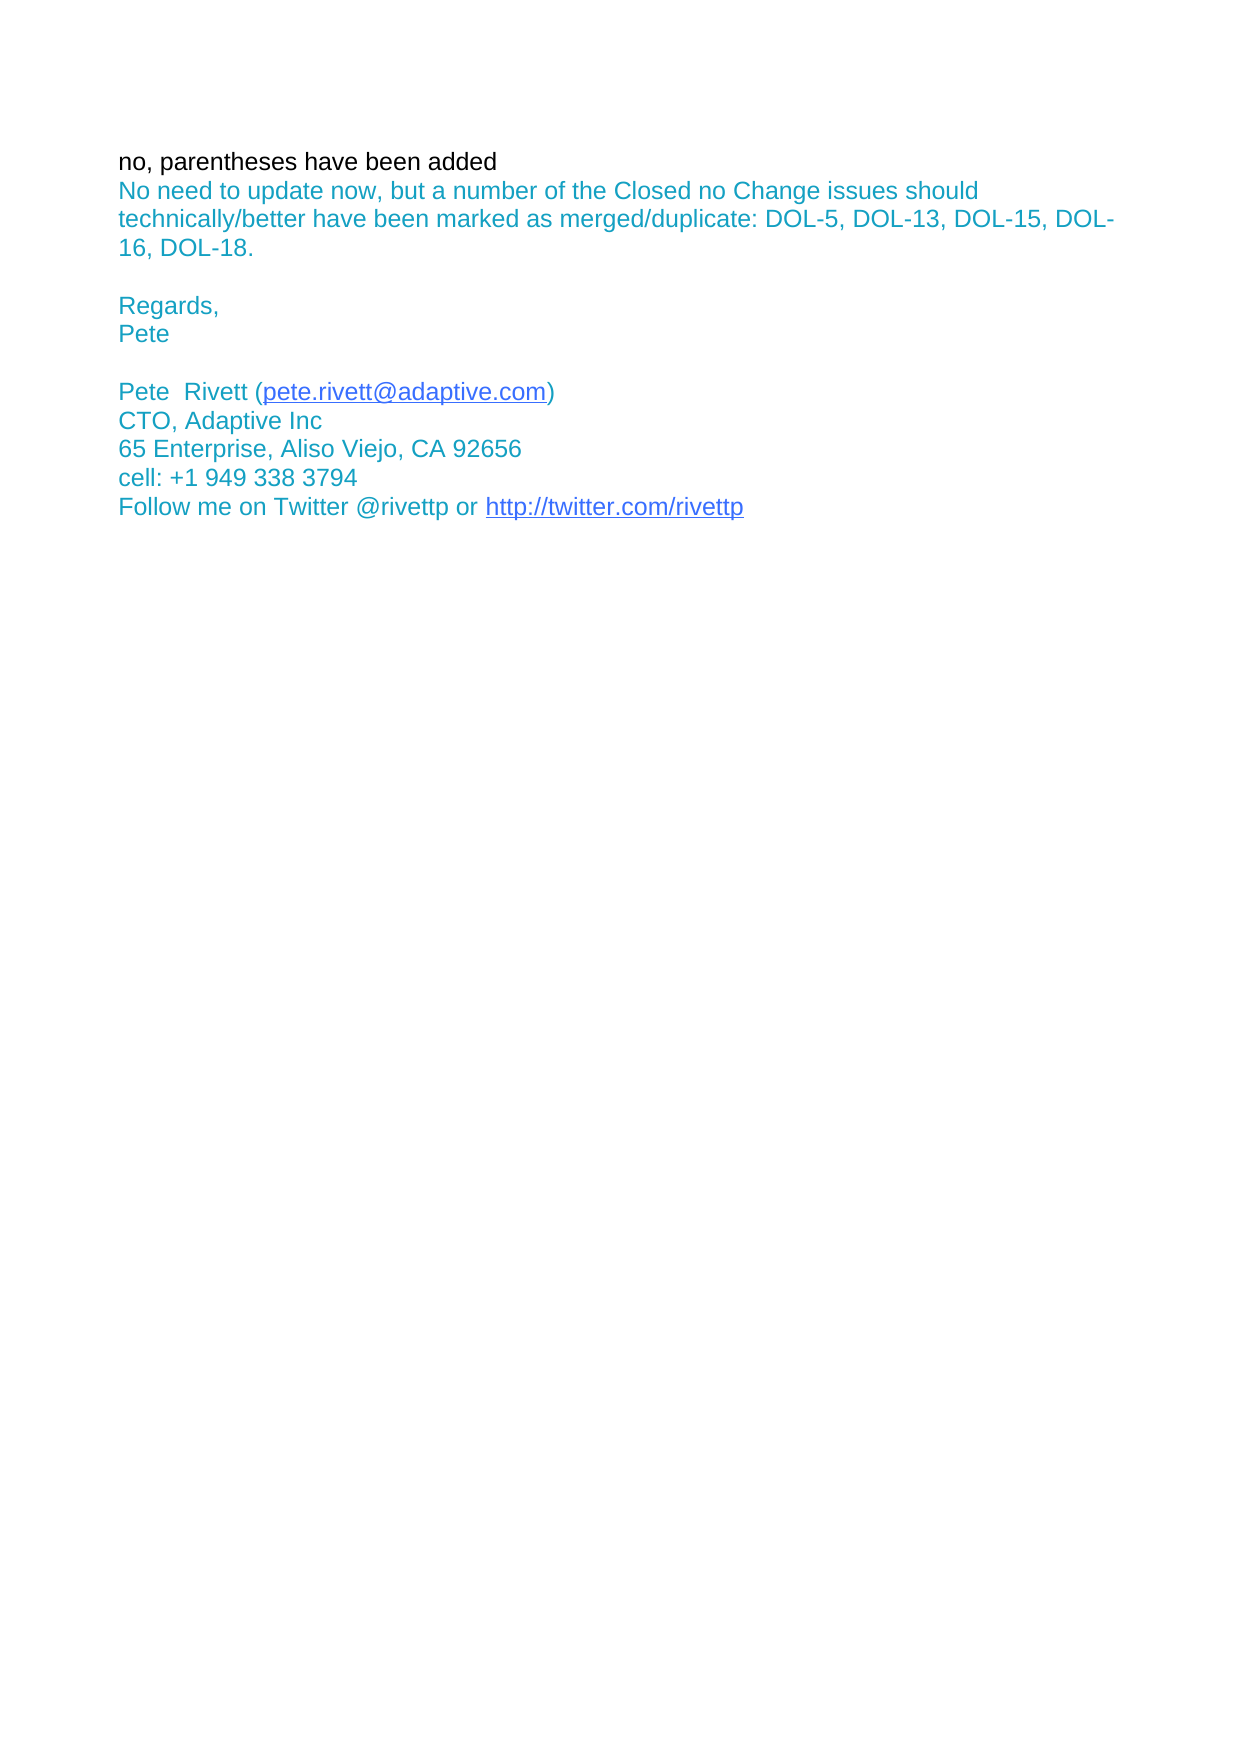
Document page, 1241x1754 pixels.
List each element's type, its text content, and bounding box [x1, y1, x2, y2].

text Pete [118, 319, 1122, 348]
text 65 Enterprise, Aliso Viejo, CA 92656 [118, 434, 1122, 463]
text Follow me on Twitter @rivettp or http://twitter.com/rivettp [118, 492, 1122, 521]
text Regards, [118, 291, 1122, 319]
text no, parentheses have been added [118, 147, 1122, 176]
text cell: +1 949 338 3794 [118, 463, 1122, 492]
text CTO, Adaptive Inc [118, 406, 1122, 434]
text No need to update now, but a number of the Closed no Change issues should technically/better have been marked as merged/duplicate: DOL-5, DOL-13, DOL-15, DOL-16, DOL-18. [118, 176, 1122, 262]
text Pete Rivett (pete.rivett@adaptive.com) [118, 377, 1122, 406]
